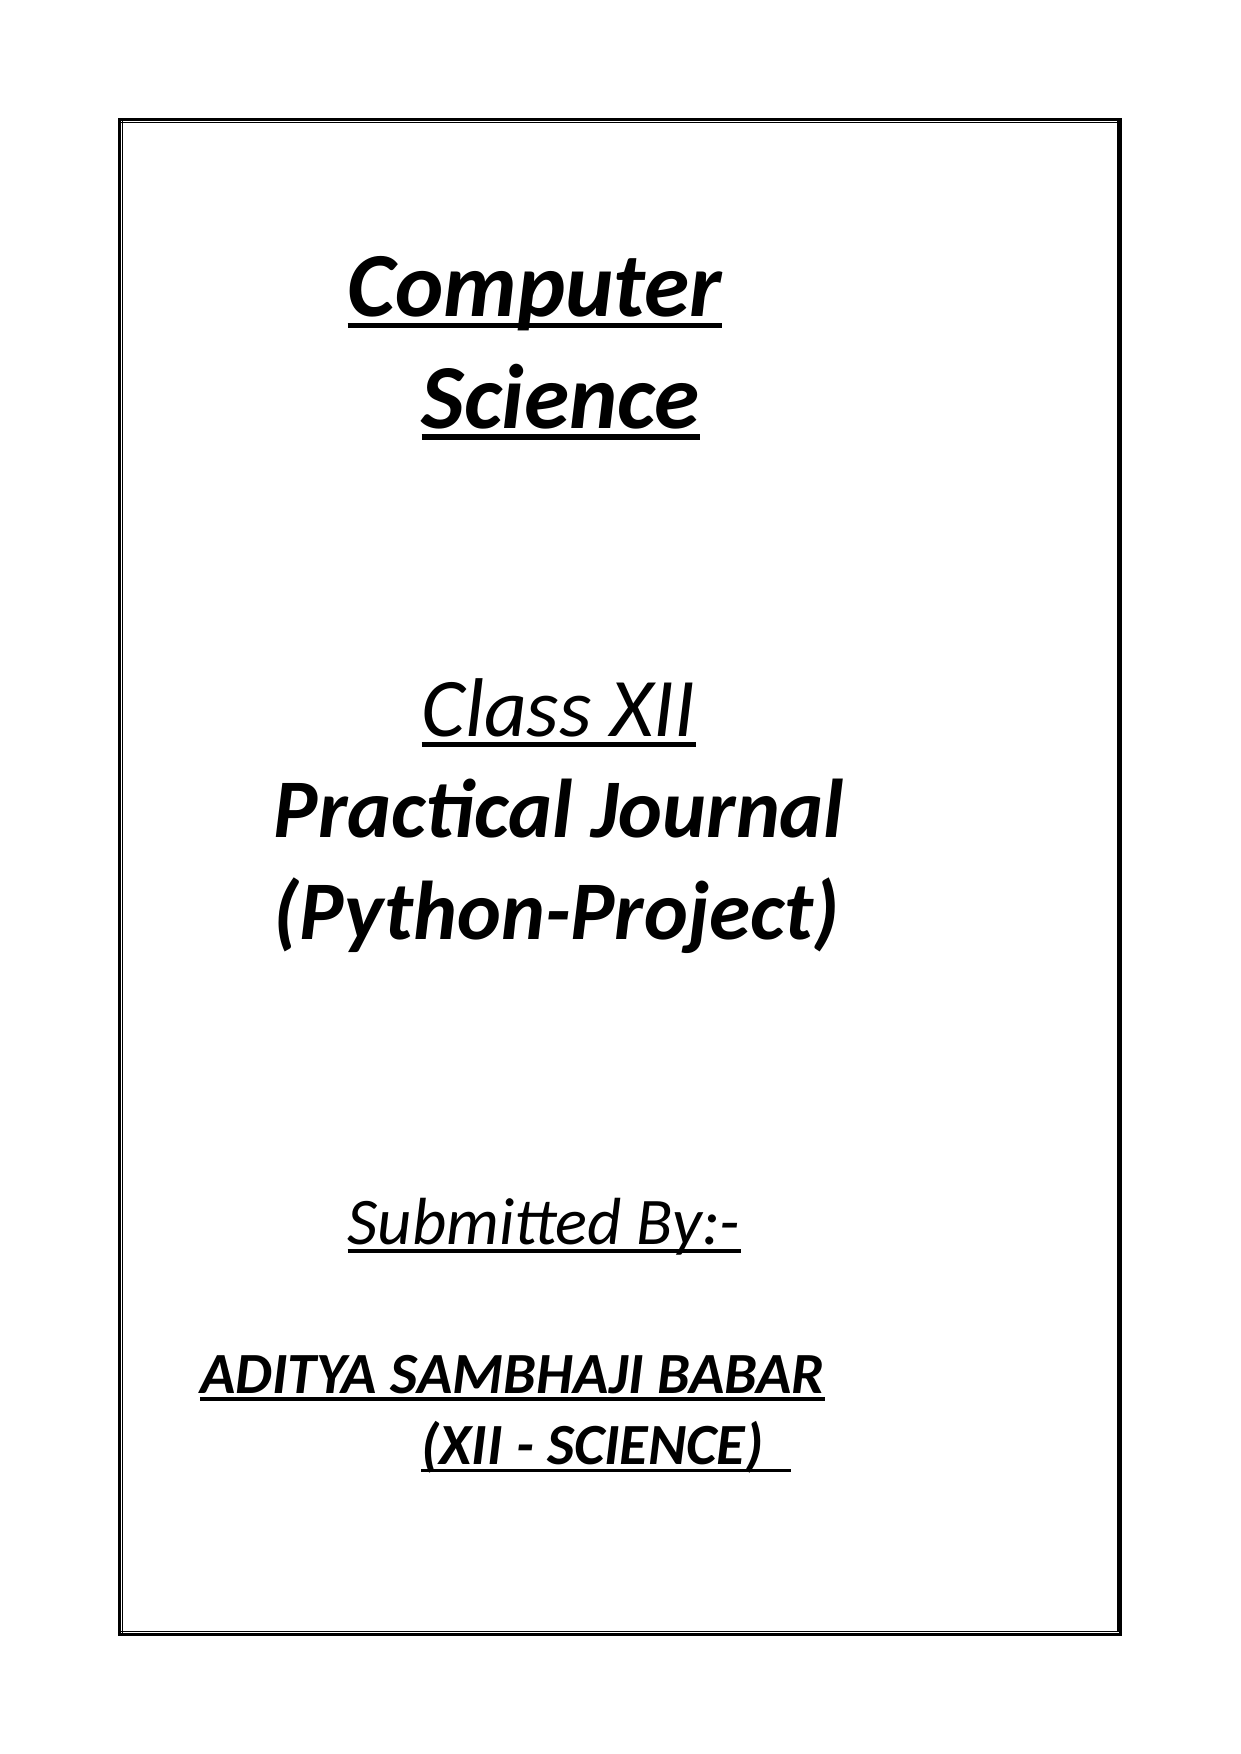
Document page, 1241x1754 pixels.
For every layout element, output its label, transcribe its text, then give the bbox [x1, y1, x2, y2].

text Class XII [126, 655, 1114, 757]
text ADITYA SAMBHAJI BABAR [126, 1337, 1114, 1408]
text (XII - SCIENCE) [126, 1408, 1114, 1479]
text Computer [126, 228, 1114, 339]
text (Python-Project) [126, 858, 1114, 960]
text Practical Journal [126, 757, 1114, 858]
text Submitted By:- [126, 1164, 1114, 1266]
text Science [126, 339, 1114, 451]
